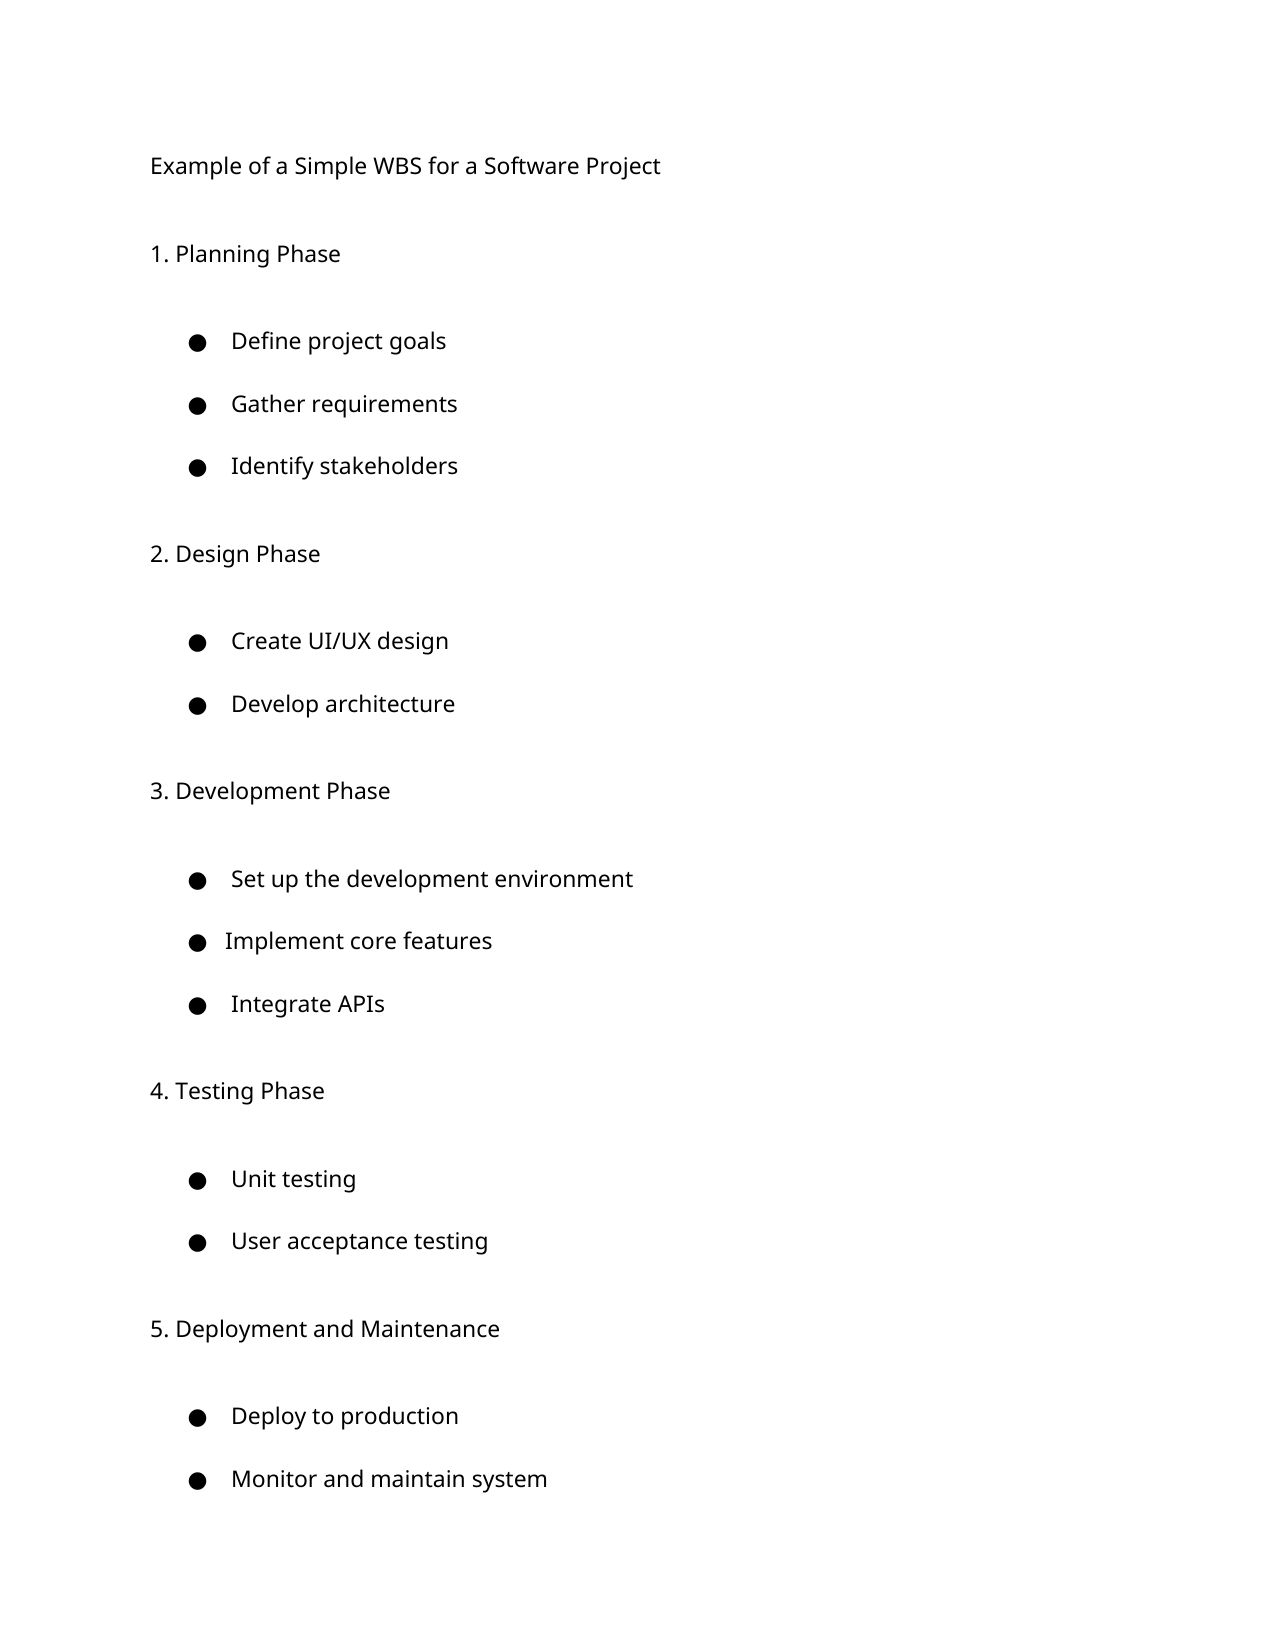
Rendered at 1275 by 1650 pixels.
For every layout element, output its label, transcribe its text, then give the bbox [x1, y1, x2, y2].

text 5. Deployment and Maintenance [150, 1312, 1125, 1344]
list Identify stakeholders [187, 450, 1125, 481]
list Develop architecture [187, 687, 1125, 719]
subtitle Example of a Simple WBS for a Software Project [150, 150, 1125, 181]
list Define project goals [187, 325, 1125, 356]
list Set up the development environment [187, 862, 1125, 894]
list Deploy to production [187, 1400, 1125, 1431]
list Implement core features [187, 925, 1125, 956]
text 3. Development Phase [150, 775, 1125, 806]
list Create UI/UX design [187, 625, 1125, 656]
text 1. Planning Phase [150, 237, 1125, 269]
list Integrate APIs [187, 987, 1125, 1019]
list User acceptance testing [187, 1225, 1125, 1256]
list Gather requirements [187, 387, 1125, 419]
list Monitor and maintain system [187, 1462, 1125, 1494]
text 4. Testing Phase [150, 1075, 1125, 1106]
list Unit testing [187, 1162, 1125, 1194]
text 2. Design Phase [150, 537, 1125, 569]
